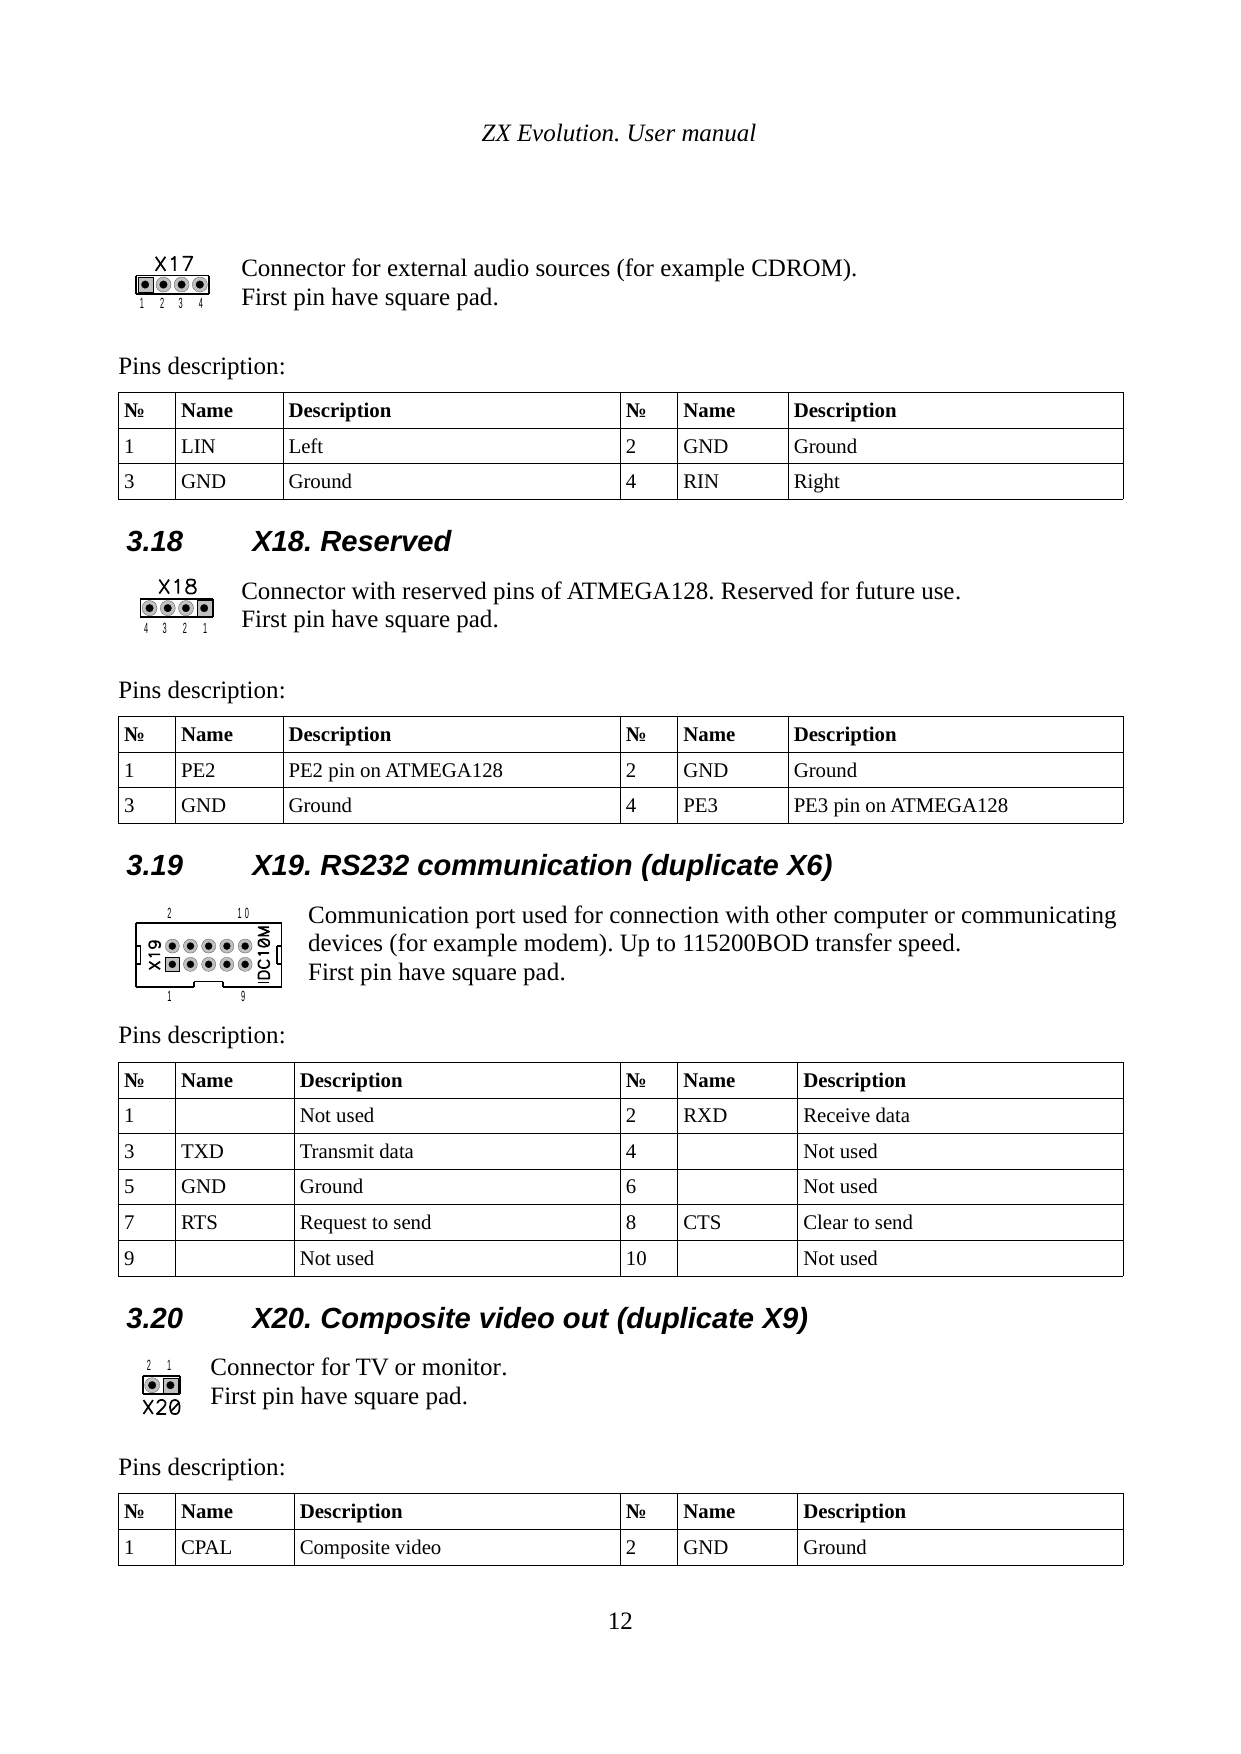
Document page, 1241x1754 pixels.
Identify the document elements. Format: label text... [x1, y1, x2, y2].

table_cell 3 [119, 464, 175, 499]
table_cell Not used [798, 1241, 1123, 1276]
table_cell GND [678, 1530, 797, 1564]
table_cell Not used [295, 1099, 620, 1133]
table_cell Receive data [798, 1099, 1123, 1133]
table_header Description [284, 393, 620, 428]
table_cell GND [678, 429, 788, 463]
table_cell Not used [798, 1170, 1123, 1204]
table_header № [119, 1494, 175, 1529]
table_header Name [678, 393, 788, 428]
table_cell PE2 pin on ATMEGA128 [284, 753, 620, 787]
table_header [118, 570, 235, 675]
table_cell CPAL [176, 1530, 294, 1564]
table_cell Ground [798, 1530, 1123, 1564]
table_header № [621, 717, 677, 752]
table_cell Right [789, 464, 1123, 499]
table_header Communication port used for connection with other computer or communicating devices (for example modem). Up to 115200BOD transfer speed. First pin have square pad. [302, 894, 1123, 1021]
table_cell GND [176, 788, 283, 823]
table_cell Ground [284, 788, 620, 823]
table_cell 8 [621, 1205, 677, 1240]
text Pins description: [118, 675, 1122, 703]
table_header Description [284, 717, 620, 752]
table_cell 7 [119, 1205, 175, 1240]
table_header № [119, 1063, 175, 1097]
table_cell 9 [119, 1241, 175, 1276]
text Pins description: [118, 1452, 1122, 1481]
table_cell 5 [119, 1170, 175, 1204]
table_header Connector for TV or monitor. First pin have square pad. [205, 1347, 1123, 1452]
table_cell Not used [295, 1241, 620, 1276]
table_cell Transmit data [295, 1134, 620, 1169]
table_cell 1 [119, 429, 175, 463]
table_cell RTS [176, 1205, 294, 1240]
table_header [118, 247, 235, 351]
table_header Name [176, 717, 283, 752]
table_header Description [789, 393, 1123, 428]
table_header Name [678, 1063, 797, 1097]
table_cell GND [176, 464, 283, 499]
table_cell CTS [678, 1205, 797, 1240]
table_cell [678, 1241, 797, 1276]
table_cell RXD [678, 1099, 797, 1133]
table_cell 1 [119, 1530, 175, 1564]
table_header № [119, 717, 175, 752]
table_cell TXD [176, 1134, 294, 1169]
table_cell 1 [119, 753, 175, 787]
table_cell RIN [678, 464, 788, 499]
table_header № [119, 393, 175, 428]
table_cell PE2 [176, 753, 283, 787]
table_header Name [176, 1494, 294, 1529]
table_cell Left [284, 429, 620, 463]
subtitle X18. Reserved [118, 524, 1122, 558]
table_header № [621, 1063, 677, 1097]
table_header Connector with reserved pins of ATMEGA128. Reserved for future use. First pin have square pad. [235, 570, 1123, 675]
subtitle X19. RS232 communication (duplicate X6) [118, 848, 1122, 882]
table_cell Request to send [295, 1205, 620, 1240]
table_cell 2 [621, 1099, 677, 1133]
table_cell 3 [119, 788, 175, 823]
table_cell PE3 [678, 788, 788, 823]
table_header Name [176, 1063, 294, 1097]
table_cell GND [176, 1170, 294, 1204]
table_cell 1 [119, 1099, 175, 1133]
table_cell PE3 pin on ATMEGA128 [789, 788, 1123, 823]
table_cell Ground [295, 1170, 620, 1204]
table_cell 10 [621, 1241, 677, 1276]
table_cell [678, 1170, 797, 1204]
table_cell 4 [621, 1134, 677, 1169]
table_cell [678, 1134, 797, 1169]
table_cell Ground [284, 464, 620, 499]
table_cell 2 [621, 429, 677, 463]
table_header Description [789, 717, 1123, 752]
table_cell Not used [798, 1134, 1123, 1169]
table_header Description [295, 1063, 620, 1097]
table_header Description [798, 1494, 1123, 1529]
table_cell Composite video [295, 1530, 620, 1564]
table_header Description [295, 1494, 620, 1529]
text Pins description: [118, 351, 1122, 379]
table_header [118, 1347, 204, 1452]
subtitle X20. Composite video out (duplicate X9) [118, 1301, 1122, 1334]
table_header Description [798, 1063, 1123, 1097]
table_cell [176, 1241, 294, 1276]
table_cell [176, 1099, 294, 1133]
text Pins description: [118, 1021, 1122, 1049]
table_cell 2 [621, 1530, 677, 1564]
table_cell 6 [621, 1170, 677, 1204]
table_header № [621, 393, 677, 428]
table_cell GND [678, 753, 788, 787]
table_cell 2 [621, 753, 677, 787]
table_header Connector for external audio sources (for example CDROM). First pin have square pad. [235, 247, 1123, 351]
table_cell Ground [789, 429, 1123, 463]
table_header Name [176, 393, 283, 428]
table_header № [621, 1494, 677, 1529]
table_cell 3 [119, 1134, 175, 1169]
table_cell 4 [621, 788, 677, 823]
table_cell Ground [789, 753, 1123, 787]
table_header [118, 894, 302, 1021]
table_cell 4 [621, 464, 677, 499]
table_header Name [678, 717, 788, 752]
table_cell Clear to send [798, 1205, 1123, 1240]
table_cell LIN [176, 429, 283, 463]
table_header Name [678, 1494, 797, 1529]
